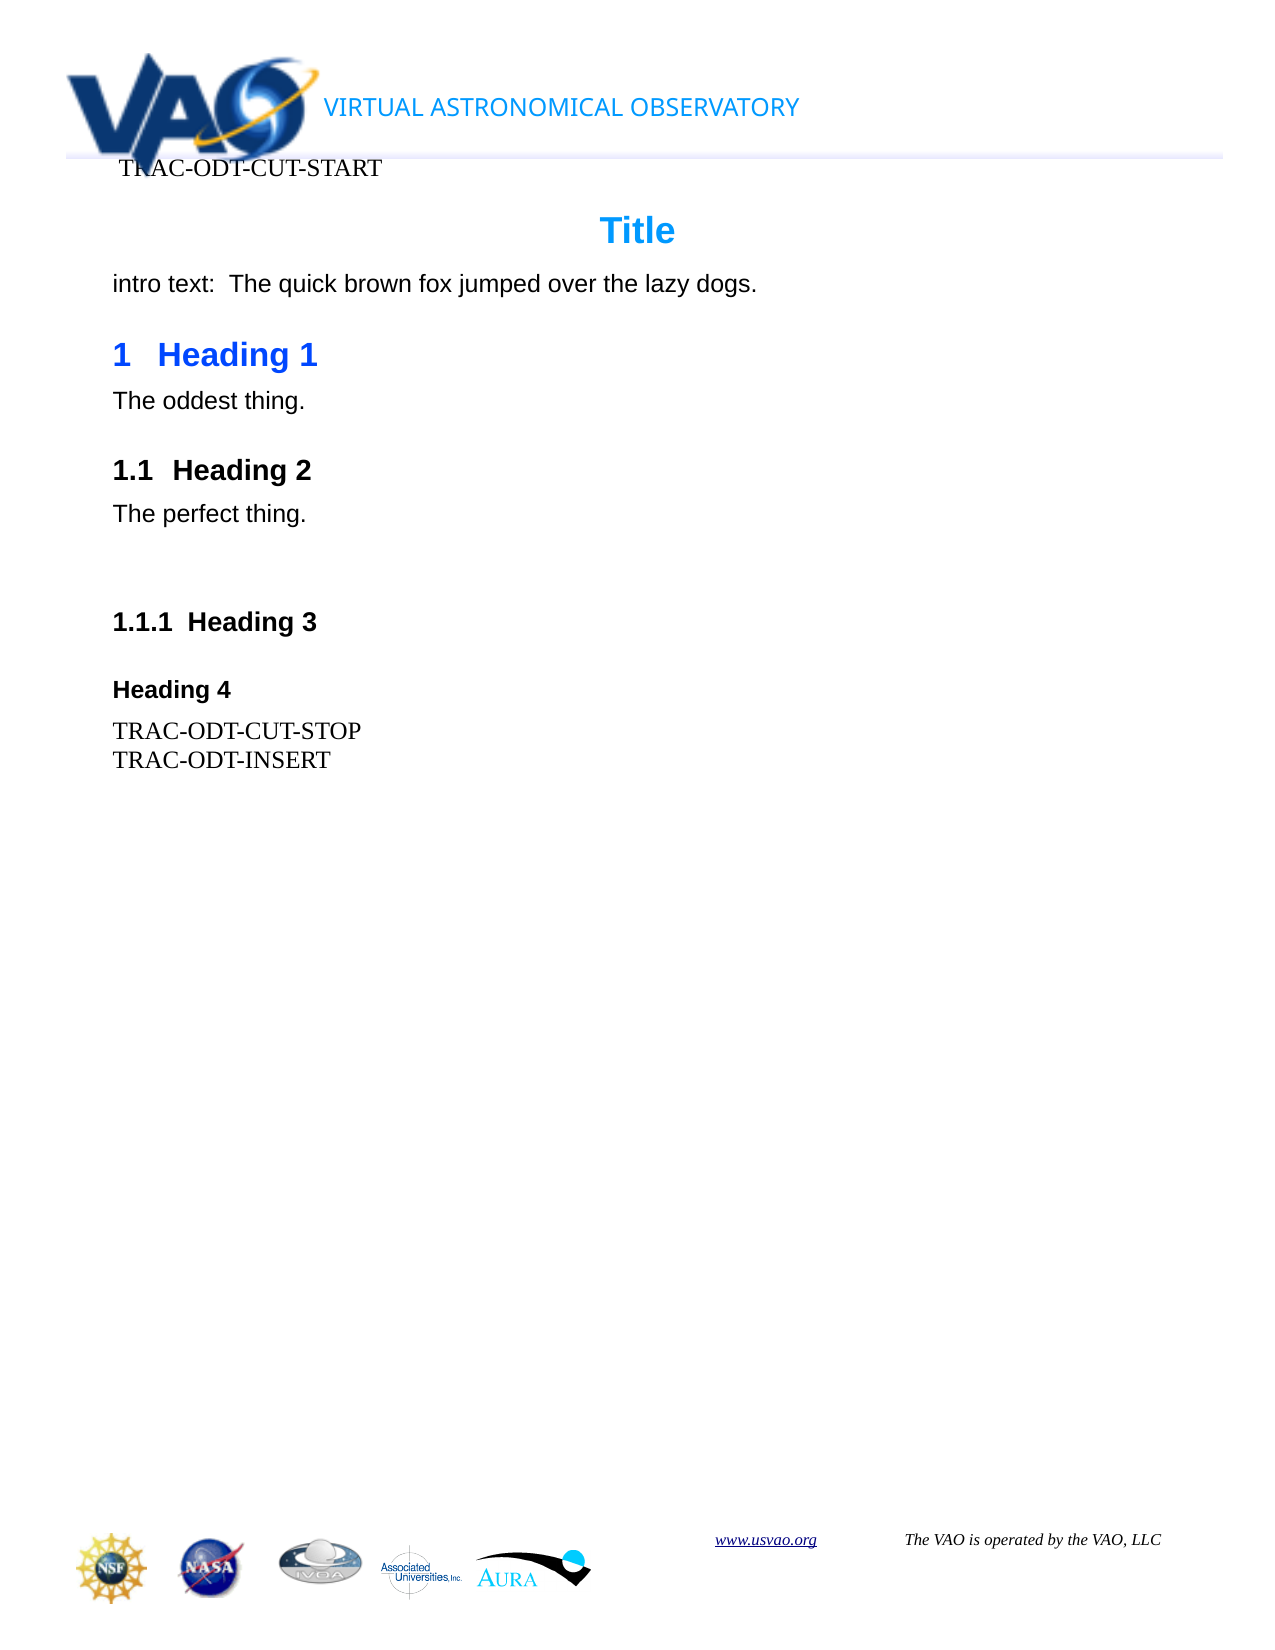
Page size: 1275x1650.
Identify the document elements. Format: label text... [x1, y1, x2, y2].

subtitle Heading 4 [112, 675, 1162, 703]
subtitle Heading 3 [112, 606, 1162, 637]
picture [275, 1533, 367, 1590]
picture [476, 1550, 591, 1592]
text The oddest thing. [112, 386, 1162, 415]
text TRAC-ODT-CUT-STOP [112, 716, 1162, 745]
text The perfect thing. [112, 499, 1162, 527]
subtitle Heading 1 [112, 335, 1162, 374]
title Title [112, 208, 1162, 251]
text TRAC-ODT-CUT-START [323, 159, 1162, 182]
text TRAC-ODT-INSERT [112, 745, 1162, 773]
picture [380, 1545, 462, 1600]
subtitle Heading 2 [112, 453, 1162, 486]
picture [66, 53, 323, 182]
text intro text: The quick brown fox jumped over the lazy dogs. [112, 269, 1162, 298]
picture [177, 1533, 245, 1598]
picture [76, 1533, 147, 1604]
